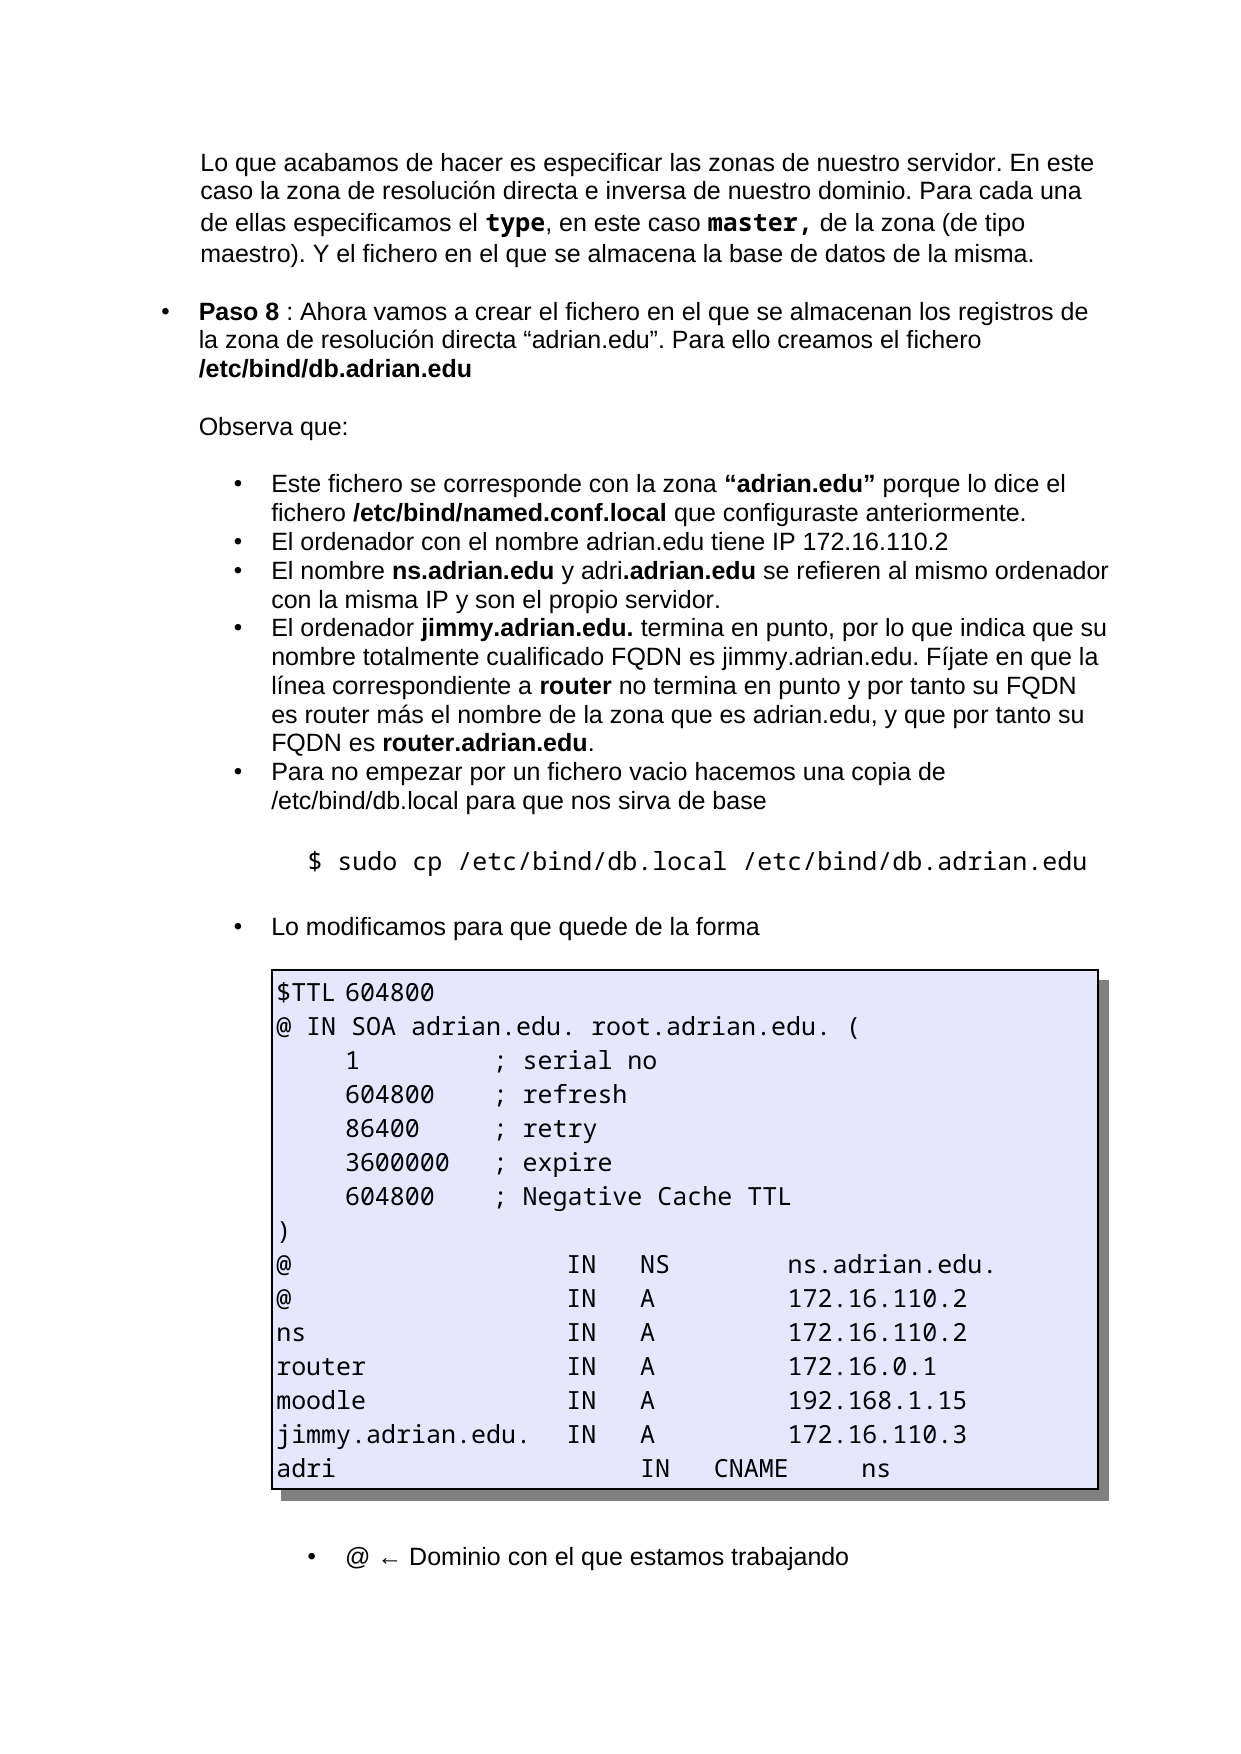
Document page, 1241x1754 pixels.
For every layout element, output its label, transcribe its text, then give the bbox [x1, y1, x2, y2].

text moodle IN A 192.168.1.15 [273, 1378, 1097, 1412]
text $TTL 604800 [273, 971, 1097, 1003]
text 604800 ; Negative Cache TTL [273, 1174, 1097, 1208]
list Paso 8 : Ahora vamos a crear el fichero en el que se almacenan los registros de la zona de resolución directa “adrian.edu”. Para ello creamos el fichero /etc/bind/db.adrian.edu [161, 297, 1109, 383]
list Este fichero se corresponde con la zona “adrian.edu” porque lo dice el fichero /etc/bind/named.conf.local que configuraste anteriormente. [233, 469, 1109, 527]
list El ordenador con el nombre adrian.edu tiene IP 172.16.110.2 [233, 527, 1109, 556]
text @ IN A 172.16.110.2 [273, 1276, 1097, 1310]
text ) [273, 1208, 1097, 1242]
text adri IN CNAME ns [273, 1446, 1097, 1488]
list Observa que: [161, 412, 1109, 441]
text ns IN A 172.16.110.2 [273, 1310, 1097, 1344]
text Lo que acabamos de hacer es especificar las zonas de nuestro servidor. En este caso la zona de resolución directa e inversa de nuestro dominio. Para cada una de ellas especificamos el type, en este caso master, de la zona (de tipo maestro). Y el fichero en el que se almacena la base de datos de la misma. [200, 148, 1109, 268]
list Para no empezar por un fichero vacio hacemos una copia de /etc/bind/db.local para que nos sirva de base [233, 757, 1109, 815]
text 604800 ; refresh [273, 1071, 1097, 1106]
text router IN A 172.16.0.1 [273, 1344, 1097, 1378]
text 86400 ; retry [273, 1106, 1097, 1139]
list El ordenador jimmy.adrian.edu. termina en punto, por lo que indica que su nombre totalmente cualificado FQDN es jimmy.adrian.edu. Fíjate en que la línea correspondiente a router no termina en punto y por tanto su FQDN es router más el nombre de la zona que es adrian.edu, y que por tanto su FQDN es router.adrian.edu. [233, 613, 1109, 757]
list Lo modificamos para que quede de la forma [233, 912, 1109, 941]
text @ IN NS ns.adrian.edu. [273, 1242, 1097, 1276]
list @ ← Dominio con el que estamos trabajando [307, 1542, 1109, 1571]
text 3600000 ; expire [273, 1139, 1097, 1174]
text jimmy.adrian.edu. IN A 172.16.110.3 [273, 1412, 1097, 1446]
text @ IN SOA adrian.edu. root.adrian.edu. ( [273, 1003, 1097, 1037]
list El nombre ns.adrian.edu y adri.adrian.edu se refieren al mismo ordenador con la misma IP y son el propio servidor. [233, 556, 1109, 613]
text $ sudo cp /etc/bind/db.local /etc/bind/db.adrian.edu [307, 843, 1109, 878]
text 1 ; serial no [273, 1037, 1097, 1071]
